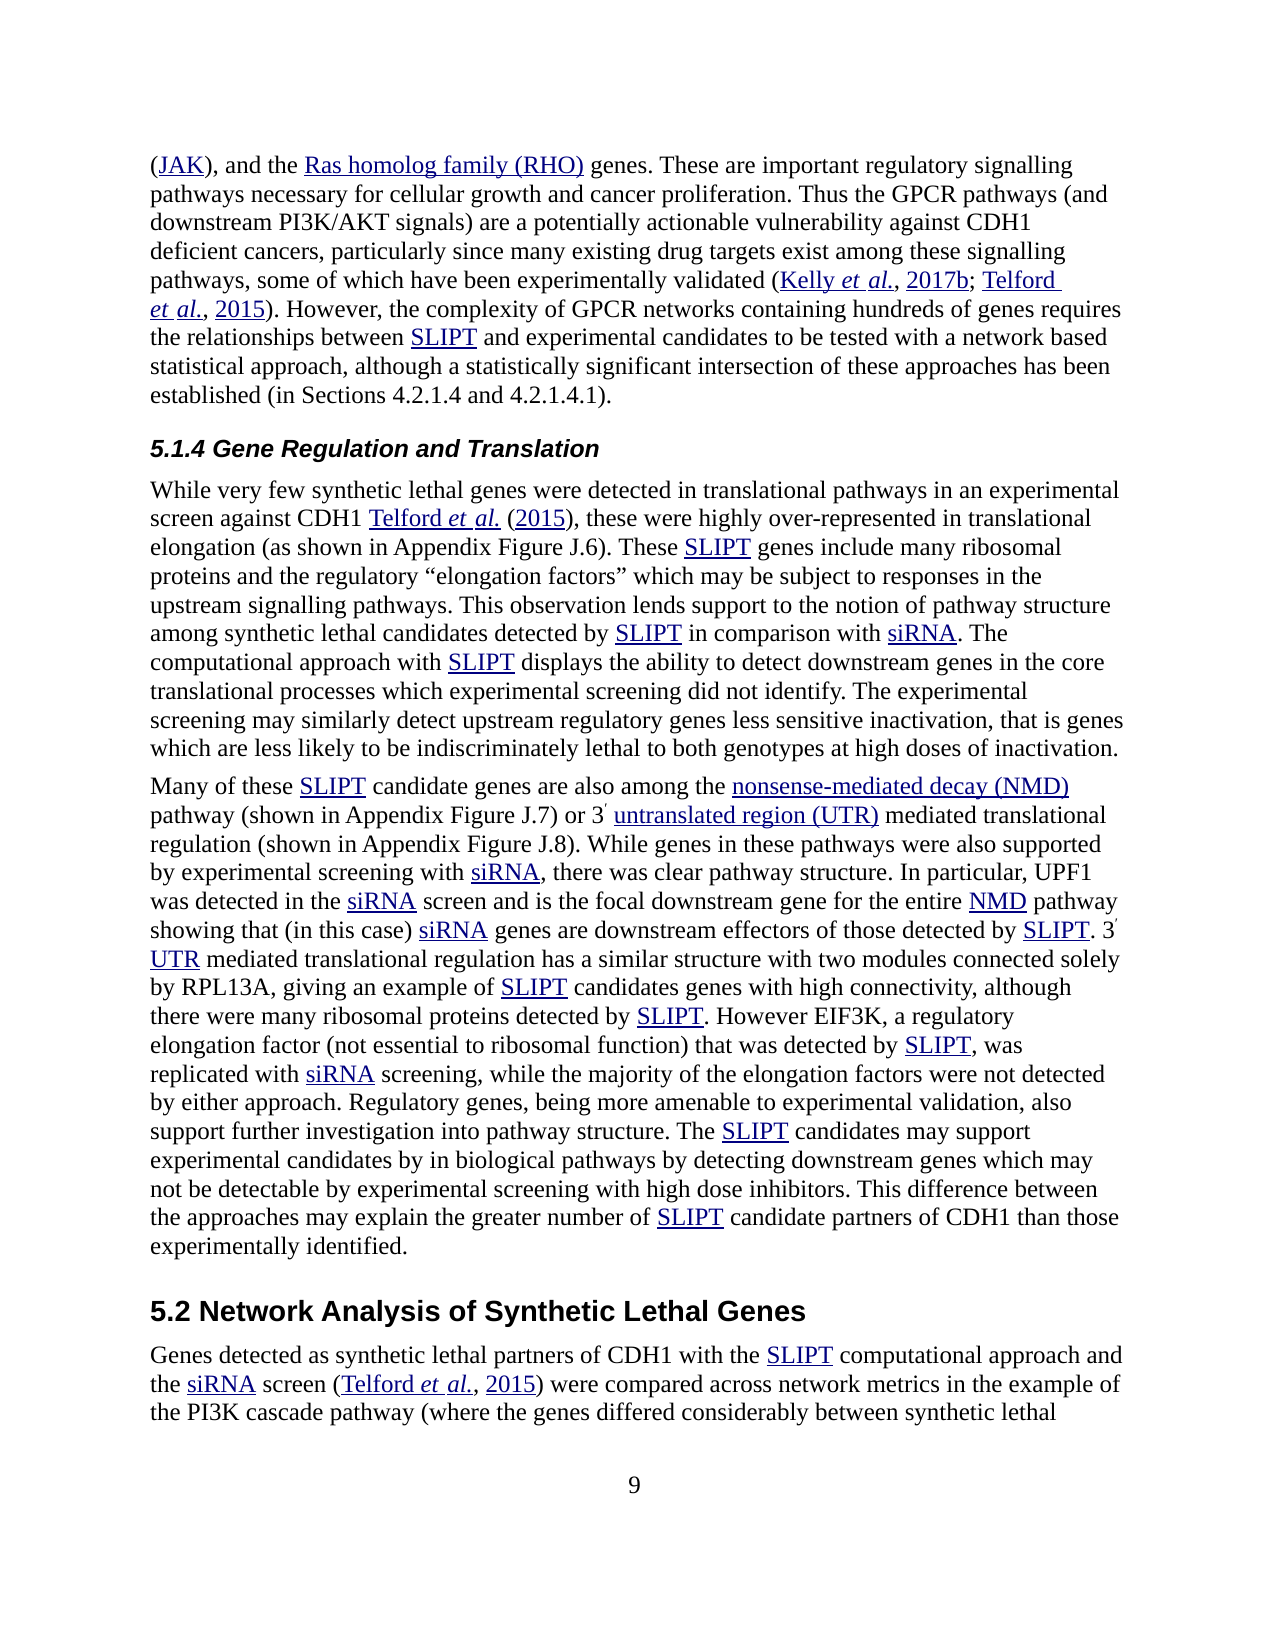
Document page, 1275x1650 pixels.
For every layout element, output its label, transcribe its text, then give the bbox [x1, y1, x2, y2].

text Genes detected as synthetic lethal partners of CDH1 with the SLIPT computational approach and the siRNA screen (Telford et al., 2015) were compared across network metrics in the example of the PI3K cascade pathway (where the genes differed considerably between synthetic lethal [150, 1340, 1125, 1426]
text Many of these SLIPT candidate genes are also among the nonsense-mediated decay (NMD) pathway (shown in Appendix Figure J.7) or 3′ untranslated region (UTR) mediated translational regulation (shown in Appendix Figure J.8). While genes in these pathways were also supported by experimental screening with siRNA, there was clear pathway structure. In particular, UPF1 was detected in the siRNA screen and is the focal downstream gene for the entire NMD pathway showing that (in this case) siRNA genes are downstream effectors of those detected by SLIPT. 3′ UTR mediated translational regulation has a similar structure with two modules connected solely by RPL13A, giving an example of SLIPT candidates genes with high connectivity, although there were many ribosomal proteins detected by SLIPT. However EIF3K, a regulatory elongation factor (not essential to ribosomal function) that was detected by SLIPT, was replicated with siRNA screening, while the majority of the elongation factors were not detected by either approach. Regulatory genes, being more amenable to experimental validation, also support further investigation into pathway structure. The SLIPT candidates may support experimental candidates by in biological pathways by detecting downstream genes which may not be detectable by experimental screening with high dose inhibitors. This difference between the approaches may explain the greater number of SLIPT candidate partners of CDH1 than those experimentally identified. [150, 771, 1125, 1260]
subtitle 5.1.4 Gene Regulation and Translation [150, 434, 1125, 462]
text (JAK), and the Ras homolog family (RHO) genes. These are important regulatory signalling pathways necessary for cellular growth and cancer proliferation. Thus the GPCR pathways (and downstream PI3K/AKT signals) are a potentially actionable vulnerability against CDH1 deficient cancers, particularly since many existing drug targets exist among these signalling pathways, some of which have been experimentally validated (Kelly et al., 2017b; Telford et al., 2015). However, the complexity of GPCR networks containing hundreds of genes requires the relationships between SLIPT and experimental candidates to be tested with a network based statistical approach, although a statistically significant intersection of these approaches has been established (in Sections 4.2.1.4 and 4.2.1.4.1). [150, 150, 1125, 409]
text While very few synthetic lethal genes were detected in translational pathways in an experimental screen against CDH1 Telford et al. (2015), these were highly over-represented in translational elongation (as shown in Appendix Figure J.6). These SLIPT genes include many ribosomal proteins and the regulatory “elongation factors” which may be subject to responses in the upstream signalling pathways. This observation lends support to the notion of pathway structure among synthetic lethal candidates detected by SLIPT in comparison with siRNA. The computational approach with SLIPT displays the ability to detect downstream genes in the core translational processes which experimental screening did not identify. The experimental screening may similarly detect upstream regulatory genes less sensitive inactivation, that is genes which are less likely to be indiscriminately lethal to both genotypes at high doses of inactivation. [150, 475, 1125, 762]
subtitle 5.2 Network Analysis of Synthetic Lethal Genes [150, 1294, 1125, 1327]
